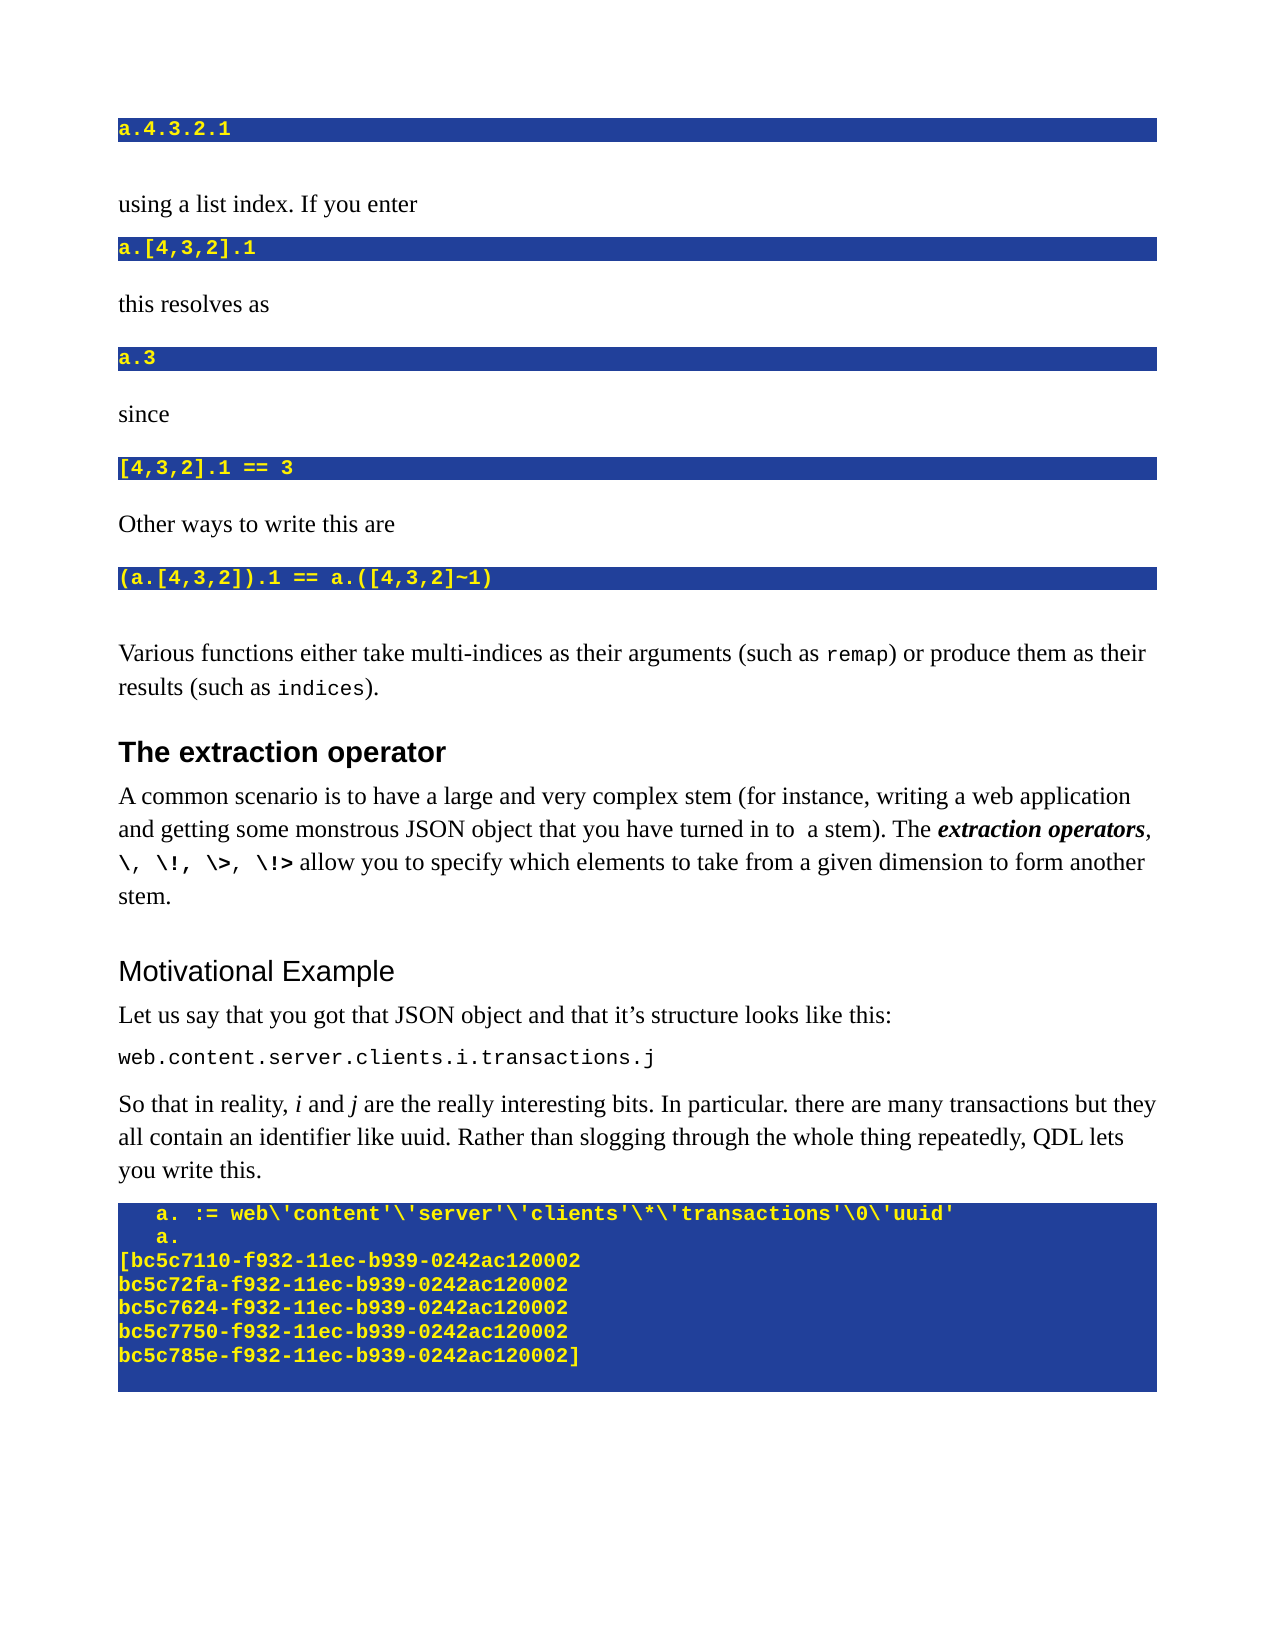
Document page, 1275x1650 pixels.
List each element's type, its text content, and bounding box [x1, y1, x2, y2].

text bc5c7750-f932-11ec-b939-0242ac120002 [118, 1321, 1157, 1344]
text a.[4,3,2].1 [118, 237, 1157, 261]
subtitle Motivational Example [118, 954, 1157, 987]
text web.content.server.clients.i.transactions.j [118, 1047, 1157, 1071]
text A common scenario is to have a large and very complex stem (for instance, writing a web application and getting some monstrous JSON object that you have turned in to a stem). The extraction operators, \, \!, \>, \!> allow you to specify which elements to take from a given dimension to form another stem. [118, 781, 1157, 910]
text a.3 [118, 347, 1157, 371]
text this resolves as [118, 289, 1157, 318]
text since [118, 399, 1157, 428]
text [4,3,2].1 == 3 [118, 457, 1157, 480]
text Other ways to write this are [118, 509, 1157, 538]
text [bc5c7110-f932-11ec-b939-0242ac120002 [118, 1250, 1157, 1274]
text using a list index. If you enter [118, 189, 1157, 218]
text a. := web\'content'\'server'\'clients'\*\'transactions'\0\'uuid' [118, 1203, 1157, 1226]
text bc5c72fa-f932-11ec-b939-0242ac120002 [118, 1274, 1157, 1297]
text Let us say that you got that JSON object and that it’s structure looks like this: [118, 1000, 1157, 1028]
text Various functions either take multi-indices as their arguments (such as remap) or produce them as their results (such as indices). [118, 638, 1157, 701]
subtitle The extraction operator [118, 735, 1157, 769]
text bc5c785e-f932-11ec-b939-0242ac120002] [118, 1344, 1157, 1368]
text bc5c7624-f932-11ec-b939-0242ac120002 [118, 1297, 1157, 1321]
text a. [118, 1226, 1157, 1250]
text (a.[4,3,2]).1 == a.([4,3,2]~1) [118, 567, 1157, 590]
text a.4.3.2.1 [118, 118, 1157, 142]
text So that in reality, i and j are the really interesting bits. In particular. there are many transactions but they all contain an identifier like uuid. Rather than slogging through the whole thing repeatedly, QDL lets you write this. [118, 1089, 1157, 1184]
